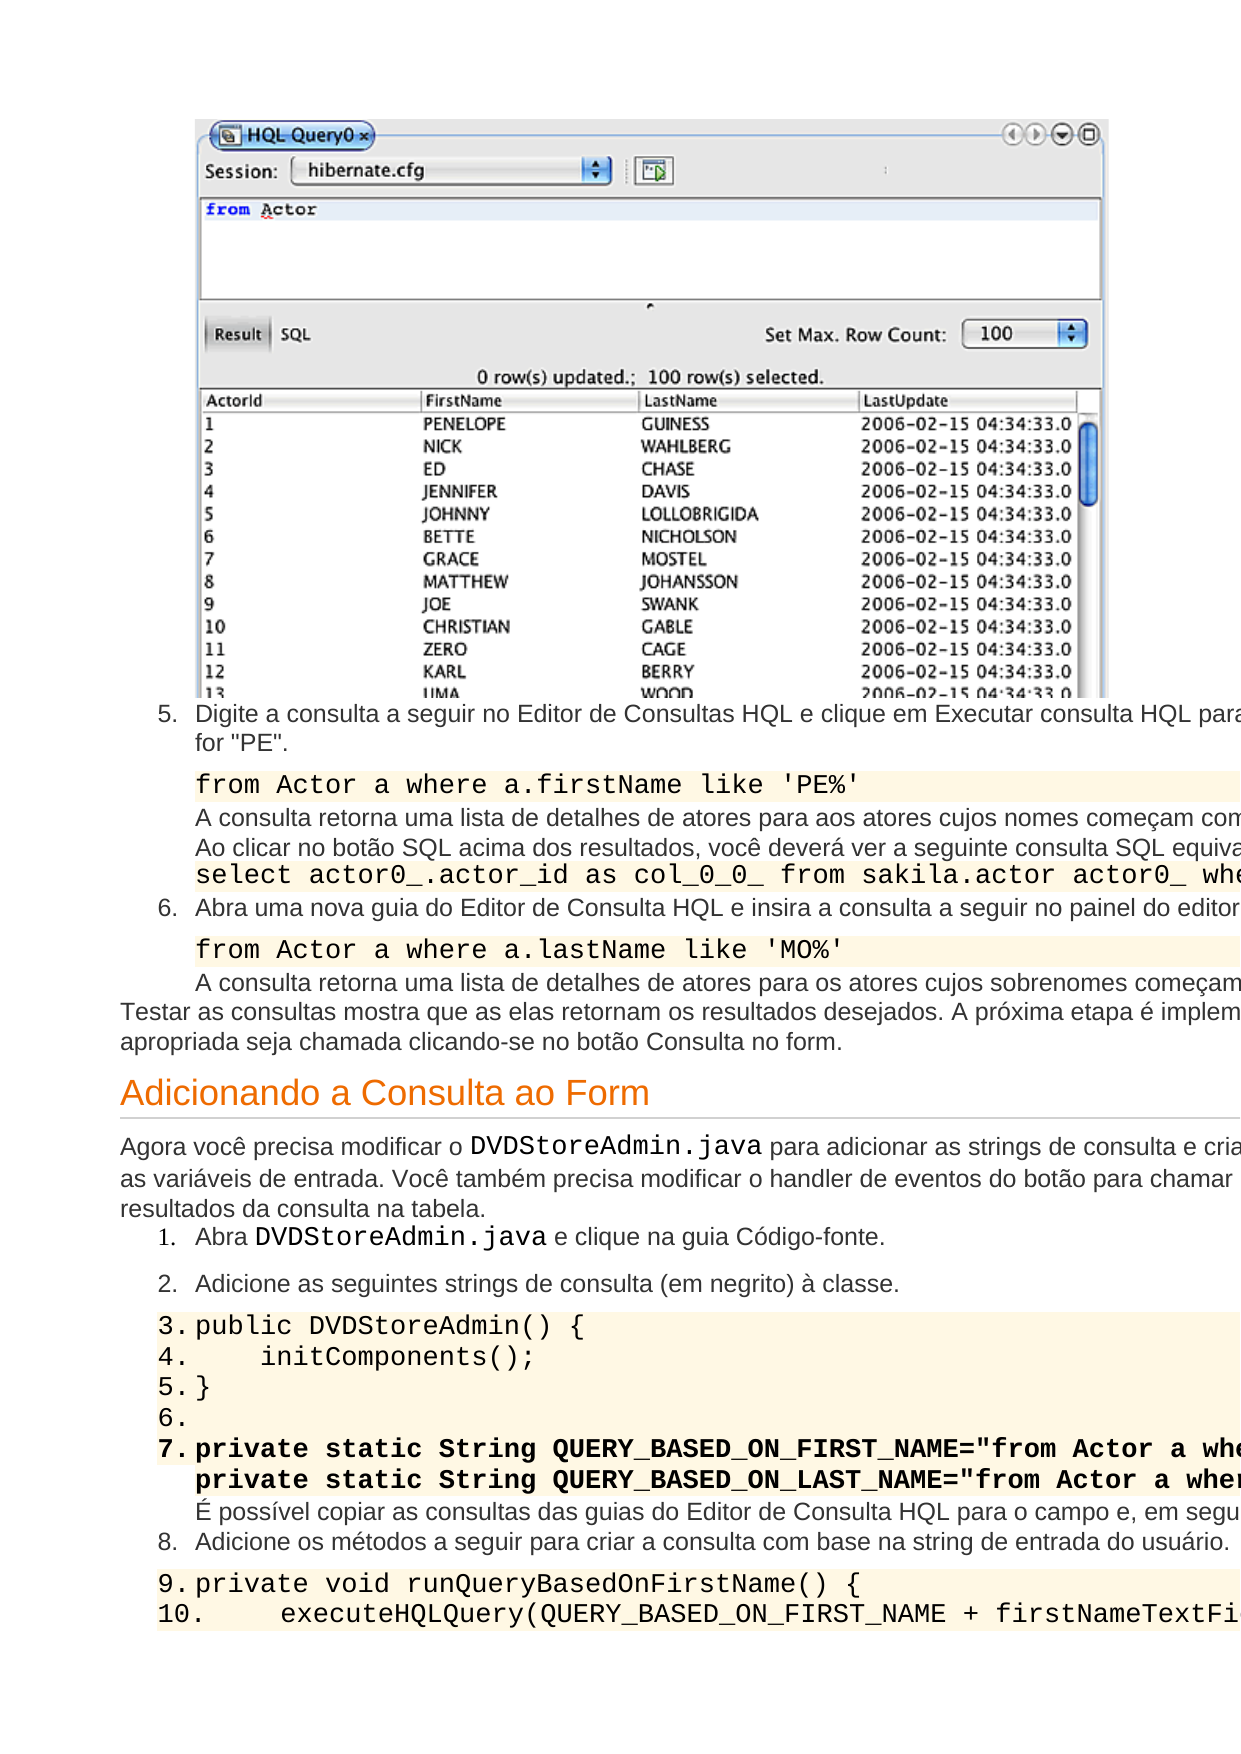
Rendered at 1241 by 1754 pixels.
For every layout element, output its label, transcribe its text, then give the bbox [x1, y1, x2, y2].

table_header Usando o Hibernate em uma Aplicação Java Swing - Tutorial do NetBeans IDE Neste tutorial, você usa o NetBeans IDE para criar e implantar uma aplicação Java Swing que exibe dados de um banco de dados. A aplicação usa o framework do Hibernate como camada de persistência para recuperar POJOs (objetos Java antigos e simples) de um banco de dados relacional. O Hibernate é o framework que fornece ferramentas para o mapeamento relacional de objeto (ORM). O tutorial demonstra o suporte para o framework do Hibernate no IDE e como usar os assistentes para criar os arquivos necessários do Hibernate. Depois de criar objetos Java e configurar a aplicação usar o Hibernate, você cria uma interface GUI para a pesquisa e exibição dos dados. Neste tutorial, você constrói uma aplicação de administração corporativa para a aplicação Web de Loja de DVDs. Este tutorial abrange como criar uma aplicação que permita a consulta do perfil de um ator com base na correspondência com o primeiro ou último nome. Se você desejar, poderá ampliar a aplicação para consultar os detalhes de um filme e adicionar/atualizar/deletar itens. Este tutorial usa o MySQL e o banco de dados Sakila, mas você pode usar qualquer servidor de banco de dados compatível com aplicações Hibernate. O banco de dados Sakila é um banco de dados de amostra que pode ser obtido por download no site MySQL. As informações para a definição do banco de dados Sakila são fornecidas nas seções a seguir. Antes de começar este tutorial, talvez você queira se familiarizar com a documentação a seguir. A documentação do Hibernate em hibernate.org. Introdução à Construção de GUIs Tutorial Estabelecendo Conexão com um Banco de Dados MySQL. Para construir esta aplicação usando o Maven, consulte Criando uma Aplicação Maven Swing usando o Hibernate. Conteúdo Criando o Banco de Dados Criando o Projeto da Aplicação Java Swing Adicionando o Suporte do Hibernate ao Projeto Criando o Arquivo de Configuração do Hibernate Modificando o Arquivo de Configuração do Hibernate Criando o Arquivo de Ajuda HibernateUtil.java Gerando Arquivos de Mapeamento Hibernate e Classes Java Criando o Arquivo de Engenharia Reversa Criando Arquivos de Mapeamento Hibernate e POJOs Usando um Banco de Dados Criando a GUI da Aplicação Criando o Form JFrame Adicionando Elementos ao Form Criando a Consulta no Editor de Consultas HQL Adicionando a Consulta ao Form Executando o Projeto Fazendo Download do Projeto da Solução Criando POJOs e Mapeando Arquivos Individualmente(Opcional) Para seguir este tutorial, são necessários os recursos e o software a seguir. Você pode fazer download de um arquivo compactado zip do projeto finalizado. Criando o Banco de Dados Este tutorial usa um banco de dados MySQL chamado sakila. O banco de dados de amostra não é incluído quando você instala o IDE, portanto você precisa criar o banco de dados primeiro para seguir este tutorial. O banco de dados Sakila é uma amostra gratuita do banco de dados MySQL, disponível no site MySQL. Para criar o banco de dados sakila, você pode fazer o download e instalar o plug-in Banco de Dados de Amostra do Sakila usando o Gerenciador de plug-ins. Depois de instalar o plug-in, você pode criar o banco de dados sakila da janela Serviços. O banco de dados sakila é adicionado à lista de bancos de dados na caixa de diálogo Criar banco de dados MySQL. Para obter mais informações sobre a configuração do IDE para trabalhar com o MySQL, consulte o tutorial Estabelecendo Conexão com um Banco de Dados MySQL. Abra o Gerenciador de plug-ins e instale o plug-in Banco de Dados de Amostra do Sakila. Depois de instalar o plug-in, inicie o servidor do banco de dados MySQL ampliando o nó Banco de dados na janela Serviços, clicando com o botão direito do mouse no nó Servidor MySQL e escolhendo Iniciar. Clique com o botão direito do mouse no nó Servidor MySQL e escolha Criar Banco de Dados. Selecione o banco de dados Sakila na lista drop-down Novo Nome de Banco de Dados, na caixa de diálogo Criar Banco de Dados MySQL. Clique em OK. Quando você clicar em OK, um nó do Salkila será exibido sob o nó Servidor MySQL. Clique com o botão direito do mouse no nó do Sakila e escolha Conectar. Quando você clicar em Conectar, um nó de conexão do banco de dados do banco de dados Sakila (jdbc:mysql://localhost:3306/sakila [nome de usuário em Default]) será apresentado no nó Bancos de Dados. Quando uma conexão for aberta, você poderá exibir os dados no banco de dados ampliando o nó de conexão. Criando o Projeto da Aplicação Java Swing Neste exercício você cria um projeto da aplicação Java Swing simples chamado DVDStoreAdmin. Selecione Arquivo > Novo Projeto (Ctrl-Shift-N). Selecione Aplicação Java na categoria Java e clique em Próximo. Insira DVDStoreAdmin para o nome do projeto e defina a sua localização. Desmarque a opção Usar Pasta Dedicada, se ela estiver selecionada. Para este tutorial, não é necessário copiar as bibliotecas do projeto em uma pasta dedicada, pois você não precisará compartilhar bibliotecas com outros usuários. Desmarque Criar Classe Principal. Clique em Finalizar. Quando você clicar em Finalizar, o IDE criará o projeto da aplicação Java. O projeto não tem uma classe principal. Você criará um form e o definirá como classe principal. Adicionando o Suporte do Hibernate ao Projeto Para adicionar suporte ao HIbernate em um projeto J2SE, é necessário adicionar a biblioteca Hibernate ao projeto. A biblioteca Hibernate está incluída no IDE e pode ser adicionada a qualquer projeto clicando com o botão direito do mouse no nó "Bibliotecas" da janela Projetos, escolhendo "Adicionar Biblioteca" e selecionando a biblioteca Hibernate na caixa de diálogo Adicionar Biblioteca. O IDE inclui assistentes para ajudá-lo a criar os arquivos Hibernate necessários em seu projeto. É possível usar os assistentes no IDE para criar um arquivo de configuração Hibernate e uma classe de ajuda do utilitário. Se você criar o arquivo de configuração Hibernate usando um assistente, o IDE adicionará automaticamente as bibliotecas Hibernate ao projeto. Criando o Arquivo de Configuração do Hibernate O arquivo de configuração Hibernate (hibernate.cfg.xml) contém informações sobre a conexão do banco de dados, os mapeamentos de recursos e outras propriedades da conexão. Ao criar um arquivo de configuração Hibernate usando um assistente, você especifica a conexão do banco de dados de uma lista de conexões de bancos de dados registradas no IDE. Durante a geração do arquivo de configuração, o IDE adiciona automaticamente os detalhes da conexão e as informações de dialeto com base na conexão de banco de dados selecionada. O IDE também adiciona automaticamente a biblioteca Hibernate ao classpath do projeto. Depois de criar o arquivo de configuração, você pode editar o arquivo usando o editor de múltipla exibição, ou editar o XML diretamente no editor XML. Clique com o botão direito do mouse no nó Pacotes de Código-fonte na janela Projetos e escolha Novo > Outro para abrir o assistente para Novo Arquivo. Selecione o Assistente Configuração do Hibernate a partir da categoria Hibernate. Clique em Próximo. Mantenha as definições default no painel Nome e Localização (se desejar criar o arquivo no diretório src). Clique em Próximo. Selecione a conexão sakila na lista drop-down Conexão do Banco de Dados. Clique em Finalizar. Quando você clicar em Finalizar, o IDE abrirá o hibernate.cfg.xml no editor de código-fonte. O IDE cria o arquivo de configuração na raiz do classpatch contextual da aplicação (na janela Arquivos, WEB-INF/classes). Na janela Projetos, o arquivo está localizado no pacote de código-fonte <pacote default>. O arquivo de configuração contém informações sobre um único banco de dados. Se planeja conectar a vários bancos de dados, você pode criar vários arquivos de configuração no projeto, um para cada servidor de banco de dados; porém, por default, a classe utilitário de ajuda usará o arquivo hibernate.cfg.xml que está na localização-raiz. Se você expandir o nó Bibliotecas na janela Projetos, observará que o IDE acrescentou os arquivos JAR do Hibernate obrigatórios e o JAR do conector MySQL. Modificando o Arquivo de Configuração do Hibernate Neste exercício, você editará as propriedades default especificadas em hibernate.cfg.xml para ativar o log de depuração para instruções SQL. Abra hibernate.cfg.xml na guia Desenho. Você pode abrir o arquivo expandindo o nó Arquivos de Configuração na janela Projetos e clicando duas vezes em hibernate.cfg.xml. Expanda o nó Propriedades da Configuração em Propriedades Opcionais. Clique em Adicionar para abrir a caixa de diálogo Adicionar Propriedade do Hibernate. Na caixa de diálogo, selecione a propriedade hibernate.show_sql e defina o valor para true. Clique em OK. Isso ativa o log de depuração das instruções SQL. Clique em Adicionar no nó Propriedades Diversas e selecione hibernate.query.factory_class na lista drop-down Nome da Propriedade. Selecione org.hibernate.hql.classic.ClassicQueryTranslatorFactory como o Valor da Propriedade. Clique em OK. Observação para o NetBeans IDE 6.9. Você deve digitar org.hibernate.hql.classic.ClassicQueryTranslatorFactory como o Valor da Propriedade. No NetBeans IDE 6.9, o Valor da Propriedade na lista drop-down para a classe de fábrica está incorreto. Se clicar na guia XML no editor, você pode ver o arquivo na view XML. O arquivo deve ter uma aparência semelhante a esta: <hibernate-configuration> <session-factory name="session1"> <property name="hibernate.dialect">org.hibernate.dialect.MySQLDialect</property> <property name="hibernate.connection.driver_class">com.mysql.jdbc.Driver</property> <property name="hibernate.connection.url">jdbc:mysql://localhost:3306/sakila</property> <property name="hibernate.connection.username">root</property> <property name="hibernate.connection.password">######</property> <property name="hibernate.show_sql">true</property> <property name="hibernate.query.factory_class">org.hibernate.hql.classic.ClassicQueryTranslatorFactory</property> </session-factory> </hibernate-configuration> Salve as alterações feitas no arquivo. Após você criar o form e defini-lo como a classe principal você poderá ver a consulta SQL impressa na janela de Saída do IDE quando você executar o projeto. Criando o Arquivo de Ajuda HibernateUtil.java Para usar o Hibernate, é necessário criar uma classe de ajuda que lide com a inicialização e que acesse o SessionFactory do Hibernate para obter um objeto de Sessão. A classe chama o método configure() do Hibernate, carrega o arquivo de configuraçãohibernate.cfg.xml e, em seguida, constrói o SessionFactory para obter o objeto de Sessão. Nesta seção, você usa o assistente para Novo Arquivo a fim de criar a classe helper HibernateUtil.java. Clique com o botão direito do mouse no nó dos Pacote de Códigos-fonte e selecione Novo > Outro para abrir o assistente para Novo Arquivo. Selecione Hibernate na lista Categorias e HibernateUtil.java na lista Tipos de Arquivo. Clique em Próximo. Insira HibernateUtil como nome da classe e sakila.util como nome do pacote. Clique em Finalizar. Quando você clicar em Finalizar, o HibernateUtil.java será aberto no editor. Você pode fechar o arquivo porque não precisa editá-lo. Gerando Arquivos de Mapeamento Hibernate e Classes Java Neste tutorial você usa um POJO (objeto Java antigo e simples), o Actor.java, para representar os dados na tabela ACTOR do banco de dados. A classe especifica os campos para as colunas nas tabelas e usa setters e getters simples para recuperar e gravar dados. Para mapear o Actor.java para a tabela ACTOR, você pode usar um arquivo de mapeamento do Hibernate ou usar anotações na classe. Você pode usar o assistente Engenharia Reversa e os Arquivos de Mapeamento do Hibernate e POJOs obtidos de um assistente de banco de dados para criar múltiplos POJOs e arquivos de mapeamento com base nas tabelas selecionadas do banco de dados. Como alternativa, você pode usar assistentes no IDE para ajudar a criar POJOs individuais e arquivos de mapeamento a partir do rascunho. Observações. Ao criar arquivos para múltiplas tabelas, você provavelmente desejará usar os assistentes. Neste tutorial, você só precisa criar um POJO e um arquivo de mapeamento, portanto, é muito mais fácil criar os arquivos individualmente. Você pode consultar as etapas para a criação dos POJOs e arquivos de mapeamento individualmente no final deste tutorial. Criando o Arquivo de Engenharia Reversa O arquivo de engenharia reversa (hibernate.reveng.xml) é um arquivo XML que pode ser usado para modificar as definições default usadas ao gerar arquivos Hibernate a partir dos metadados do banco de dados especificado em hibernate.cfg.xml. O assistente gera o arquivo com as definições default básicas. Você pode modificar o arquivo para especificar explicitamente o esquema do banco de dados que será utilizado, para filtrar as tabelas que não serão usadas e para especificar como os tipos JDBC são mapeados para tipos Hibernate. Clique com o botão direito do mouse no nó dos Pacote de Códigos-fonte e selecione Novo > Outro para abrir o assistente para Novo Arquivo. Selecione Hibernate na lista Categorias e o assistente Engenharia Reversa do Hibernate a partir da lista Tipos de Arquivos. Clique em Próximo. Digite hibernate.reveng como o nome do arquivo. Mantenha o default src como a Localização. Clique em Próximo. Selecione actor no painel Tabelas Disponíveis e clique em Adicionar. Clique em Finalizar. O assistente gera um arquivo de engenharia reversa hibernate.reveng.xml. Você pode fechar o arquivo de engenharia reversa porque não precisará editar o arquivo. Criando Arquivos de Mapeamento Hibernate e POJOs de um Banco de Dados Os Arquivos de Mapeamento do Hibernate e os POJOs obtidos de um Assistente de Banco de Dados geram arquivos com base em tabelas em um banco de dados. Quando você usa o assistente, o IDE gera POJOs e os arquivos de mapeamento com base nas tabelas do banco de dados especificadas em hibernate.reveng.xml e, a seguir, adiciona as entradas do mapeamento no hibernate.cfg.xml. Quando usa o assistente, você pode escolher os arquivos que deseja que o IDE gere (somente os POJOs, por exemplo) e selecionar as opções de geração de código (gerar código que use anotações EJB 3, por exemplo). Clique com o botão direito do mouse no nó Pacotes de Código-fonte na janela Projetos e escolha Novo > Outro para abrir o assistente para Novo Arquivo. Selecione Arquivos de Mapeamento do Hibernate e POJOs provenientes de um Banco de Dados na categoria Hibernate. Clique em Próximo. Selecione hibernate.cfg.xml na lista drop-down Arquivo de Configuração Hibernate, caso não esteja selecionado. Selecione hibernate.reveng.xml na lista drop-down Arquivo de Engenharia Reversa Hibernate, caso não esteja selecionado. Certifique-se de que as opções Código do Domínio e Mapeamentos XML do Hibernate estejam selecionadas. Insira sakila.entity para o nome do Pacote. Clique em Finalizar. Quando você clica em Finalizar, o IDE gera o POJO Actor.java com todos os campos necessários, gerando também um arquivo de mapeamento Hibernate e adicionando a entrada de mapeamento ao hibernate.cfg.xml. Agora que você tem o POJO e os arquivos necessários relacionados ao Hibernate, poderá criar um front-end simples de GUI Java para a aplicação. Você também poderá criar e adicionar uma consulta HQL que pesquise o banco de dados para recuperar os dados. Nesse processo, também usamos o editor HQL para construir e testar a consulta. Criando a GUI da Aplicação Neste exercício, você criará um form JFrame simples com alguns campos para a entrada e exibição de dados. Você também adicionará um botão que irá disparar uma consulta do banco de dados para recuperar os dados. Se você não estiver familiarizado com o uso do GUI Builder para criar forms, talvez queira examinar o tutorial Introdução à Construção de GUIs. Criando o Form JFrame Clique com o botão direito do mouse no nó do projeto na janela Projetos e escolha Novo > Outro para abrir o assistente para Novo Arquivo. Selecione Form JFrame na categoria Forms de GUI Swing. Clique em Próximo. Digite DVDStoreAdmin como Nome da Classe e insira sakila.ui como Pacote. Clique em Finalizar. Quando você clicar em Finalizar, o IDE criará a classe e abrirá o form JFrame na view Design do editor. Adicionando Elementos ao Form Agora você precisa adicionar os elementos de UI ao form. Quando o form estiver aberto na view Design do editor, a Paleta será exibida no lado esquerdo do IDE. Para adicionar um elemento ao form, arraste o elemento da Paleta para a área do form. Depois de adicionar um elemento ao form, será necessário modificar o valor default da propriedade Nome da variável desse elemento. Arraste um elemento Label da Paleta e altere o texto para ActorProfile. Arraste um elemento Label da Paleta e altere o texto para First Name. Arraste um elemento Campo de Texto perto do label Nome e delete o texto default. Arraste um elemento Label da Paleta e altere o texto para Sobrenome. Arraste um elemento Campo de texto para perto do label Sobrenome e delete o texto default. Arraste um elemento de Botão da Paleta e altere o texto para Consulta. Arraste um elemento Tabela da Paleta para dentro do form. Modifique os valores do Nome da Variável dos seguintes elementos da UI de acordo com os valores na tabela a seguir. Você pode modificar o valor do Nome da Variável de um elemento clicando com o botão direito do mouse no elemento na view Design e, em seguida, escolhendo Alterar Nome da Variável. De modo alternativo, você pode alterar o Nome da Variável diretamente na janela Inspetor. Você não precisa designar os valores do Nome da Variável aos elementos do Label. Salve as alterações. Na view Design, seu form deve parecer com a imagem a seguir. Agora que você tem um form, precisa criar o código para designar eventos aos elementos do form. No próximo exercício, você construirá consultas com base na Linguagem de Consulta Hibernate para recuperar dados. Depois de construir as consultas, você adicionará métodos ao form para chamar a consulta apropriada quando o botão Consulta for pressionado. Criando a consulta no Editor de Consultas HQL No IDE, você pode construir e testar consultas com base no Idioma de consulta do Hibernate (HQL) usando o Editor de Consultas HQL. À medida que você insere a consulta, o editor mostra a consulta SQL equivalente (traduzida). Quando você clicar no botão "Executar Consulta HQL" na barra de ferramentas, o IDE executará a consulta e mostrará os resultados na parte inferior do editor. Neste exercício, o Editor HQL é utilizado para construir consultas HQL simples que recuperam uma lista de detalhes de atores com base na correspondência do nome ou sobrenome. Antes de adicionar a consulta à classe, você utilizará o Editor de Consulta HQL para testar se a conexão está funcionando corretamente e se a consulta produz os resultados desejados. Antes de executar a pesquisa, é preciso compilar a aplicação. Clique com o botão direito do mouse no nó do projeto e escolha Construir. Amplie o nó de pacote de código-fonte <pacote default> na janela Projetos. Clique com o botão direito do mouse em hibernate.cfg.xml e escolha Executar Consulta HQL para abrir o Editor HQL. Teste a conexão inserindo from Actor no Editor de Consultas HQL. Clique no botão Executar Consulta HQL ( ) na barra de ferramentas. Quando você clicar em Executar Consulta HQL, deverá visualizar os resultados da consulta no painel inferior do Editor de Consultas HQL. Digite a consulta a seguir no Editor de Consultas HQL e clique em Executar consulta HQL para verificar os resultados da consulta quando a string de pesquisa for "PE". from Actor a where a.firstName like 'PE%' A consulta retorna uma lista de detalhes de atores para aos atores cujos nomes começam com "PE". Ao clicar no botão SQL acima dos resultados, você deverá ver a seguinte consulta SQL equivalente. select actor0_.actor_id as col_0_0_ from sakila.actor actor0_ where (actor0_.first_name like 'PE%' ) Abra uma nova guia do Editor de Consulta HQL e insira a consulta a seguir no painel do editor. Clique em Executar Consulta HQL. from Actor a where a.lastName like 'MO%' A consulta retorna uma lista de detalhes de atores para os atores cujos sobrenomes começam com "MO". Testar as consultas mostra que as elas retornam os resultados desejados. A próxima etapa é implementar as consultas na aplicação de modo que a consulta apropriada seja chamada clicando-se no botão Consulta no form. Adicionando a Consulta ao Form Agora você precisa modificar o DVDStoreAdmin.java para adicionar as strings de consulta e criar os métodos para construir e chamar uma consulta que incorpore as variáveis de entrada. Você também precisa modificar o handler de eventos do botão para chamar a consulta correta e adicionar um método para exibir os resultados da consulta na tabela. Abra DVDStoreAdmin.java e clique na guia Código-fonte. Adicione as seguintes strings de consulta (em negrito) à classe. public DVDStoreAdmin() { initComponents(); } private static String QUERY_BASED_ON_FIRST_NAME="from Actor a where a.firstName like '"; private static String QUERY_BASED_ON_LAST_NAME="from Actor a where a.lastName like '"; É possível copiar as consultas das guias do Editor de Consulta HQL para o campo e, em seguida, modificar o código. Adicione os métodos a seguir para criar a consulta com base na string de entrada do usuário. private void runQueryBasedOnFirstName() { executeHQLQuery(QUERY_BASED_ON_FIRST_NAME + firstNameTextField.getText() + "%'"); } private void runQueryBasedOnLastName() { executeHQLQuery(QUERY_BASED_ON_LAST_NAME + lastNameTextField.getText() + "%'"); } Esses métodos chamam o método executeHQLQuery() e cria a consulta combinando a string de consulta com o usuário que inseriu a string de pesquisa. Adicione o método executeHQLQuery(). private void executeHQLQuery(String hql) { try { Session session = HibernateUtil.getSessionFactory().openSession(); session.beginTransaction(); Query q = session.createQuery(hql); List resultList = q.list(); displayResult(resultList); session.getTransaction().commit(); } catch (HibernateException he) { he.printStackTrace(); } } O método executeHQLQuery() chama o Hibernate para executar a consulta selecionada. Esse método usa a classe de utilitário HibernateUtil.java para obter a Sessão Hibernate. Clique com o botão direito do mouse no Editor e escolha Corrigir Importações (ctrl-shift-i; ⌘-shift-i em mac) para gerar instruções de importação para as bibliotecas de Hibernação (org.hibernate.query, org.hibernate.session) e java.util.list. Salve as alterações. Crie um handler de eventos do botão Consulta alternando para a view Design e clicando duas vezes no botão Consulta. O IDE cria o método queryButtonActionPerformed e exibe o método na view Código-fonte. Modifique o método queryButtonActionPerformed na view Código-fonte adicionando o código a seguir de modo que uma consulta seja executada quando o usuário clicar no botão. private void queryButtonActionPerformed(java.awt.event.ActionEvent evt) { if(!firstNameTextField.getText().trim().equals("")) { runQueryBasedOnFirstName(); } else if(!lastNameTextField.getText().trim().equals("")) { runQueryBasedOnLastName(); } } Adicione o método a seguir para exibir os resultados na JTable. private void displayResult(List resultList) { Vector<String> tableHeaders = new Vector<String>(); Vector tableData = new Vector(); tableHeaders.add("ActorId"); tableHeaders.add("FirstName"); tableHeaders.add("LastName"); tableHeaders.add("LastUpdated"); for(Object o : resultList) { Actor actor = (Actor)o; Vector<Object> oneRow = new Vector<Object>(); oneRow.add(actor.getActorId()); oneRow.add(actor.getFirstName()); oneRow.add(actor.getLastName()); oneRow.add(actor.getLastUpdate()); tableData.add(oneRow); } resultTable.setModel(new DefaultTableModel(tableData, tableHeaders)); } Clique com o botão direito do mouse no Editor e escolha Corrigir Importações (ctrl-shift-i; ⌘-shift-i em mac) para gerar uma instrução de importação para java.util.vector. Salve as alterações. Depois de salvar o form, você pode executar o projeto. Executando o Projeto Agora que a codificação foi finalizada, é possível iniciar a aplicação. Antes de executar o projeto, é preciso especificar a Classe Principal da aplicação na caixa de diálogo propriedades do projeto. Se nenhuma Classe Principal tiver sido especificada, será solicitado que você execute a aplicação. Clique com o botão direito do mouse no nó do projeto na janela Projetos e escolha Propriedades. Selecione a categoria Executar, na caixa de diálogo Propriedades do Projeto. Insira sakila.ui.DVDStoreAdmin como a Classe Principal. Clique em OK. De modo alternativo, você pode clicar no botão Procurar e escolher a classe principal na caixa de diálogo. Clique em Executar Projeto principal na barra de ferramentas principal para iniciar a aplicação. Insira uma string de pesquisa no campo de texto Nome ou Sobrenome e clique em Consulta para pesquisar um ator e exibir os detalhes. Se você observar a janela Saída do IDE, poderá visualizar a consulta SQL que recuperou os resultados exibidos. Fazendo Download do Projeto da Solução Você pode fazer o download da solução para este projeto como um projeto das seguintes formas. Faça download de um arquivo compactado zip do projeto finalizado. Faça o check-out do código-fonte do projeto das Amostras do NetBeans ao executar as etapas a seguir: Escolha Equipe > Subversion > Efetuar check-out no menu principal. Na caixa de diálogo Efetuar Check-out, insira o Repositório URL a seguir: https://svn.netbeans.org/svn/samples~samples-source-code Clique em Próximo. Clique em Procurar para abrir a caixa de diálogo Procurar nas Pastas do Repositório: Expanda o nó-raiz e selecione samples/java/DVDStoreAdmin-Ant. Clique em OK. Especifique a Pasta Local para o códigos-fonte (a pasta local precisa estar vazia). Clique em Finalizar. Quando você clica em Finalizar, o IDE inicializa a pasta local como um repositório Subversion e verifica os códigos-fonte do projeto. Clique em Abrir Projeto na caixa de diálogo exibida quando o check-out for concluído. Observação. É necessário um cliente Subversion para verificar os códigos-fonte. Para saber mais sobre a instalação do Subversion, consulte a seção Configurando o Subversion no Guia do Subversion no NetBeans IDE. Criando POJOs e Arquivos de Mapeamento Individualmente Como um POJO é uma classe Java simples, você pode usar o assistente Nova Classe Java para criar a classe e, em seguida, editar a classe no editor de código-fonte para adicionar os campos, getters e setters necessários. Depois de criar o POJO, use um assistente para criar um arquivo de mapeamento do Hibernate para associar a classe à tabela e adicionar informações de mapeamento ao hibernate.cfg.xml. Quando você cria um arquivo de mapeamento a partir do rascunho, é necessário mapear os campos às colunas no editor XML. Observação. Esse exercício é opcional e descreve como criar o arquivo de mapeamento e POJO que você criou com o assistente Hibernar Arquivos de Mapeamento e POJOs do Banco de Dados. Clique com o botão direito do mouse no nó Pacotes de Códigos-fonte na janela Projetos e escolha Novo > Classe Java para abrir o assistente Nova Classe Java. No assistente, insira Ator para o nome da classe e sakila.entity para o pacote. Clique em Finalizar. Faça as seguintes alterações (exibidas em negrito) nas classes para implementar a interface serializável e adicionar campos nas colunas da tabela. public class Actor implements Serializable { private Short actorId; private String firstName; private String lastName; private Date lastUpdate; } Clique com o botão direito do mouse no Editor e escolha Inserir Código (Alt-Insert; Ctrl-I em Mac) e selecione getter e setter no menu pop-up para gerar getters e setters para os campos. Na caixa de diálogo Gerar Getters e Setters, selecione todos os campos e clique em Gerar. Na caixa de diálogo Gerar Getters e Setters, você pode usar a seta para cima no teclado para mover o item selecionado para o nó Ator e pressionar a barra de espaços para selecionar todos os campos em Ator. Corrija as importações e salve as alterações. Depois de criar o POJO para a tabela, você desejará criar um arquivo de mapeamento do Hibernate para Actor.java. Clique com o botão direito do mouse no nó de pacotes de código-fonte sakila.entity, na janela Projetos, e escolha Novo > Outro para abrir o assistente Novo Arquivo. Selecione o Arquivo de Mapeamento do Hibernate na categoria Hibernate. Clique em Próximo. Insira Actor.hbm como Nome do Arquivo e verifique se a Pasta é src/sakila/entity. Clique em Próximo. Insira sakila.entity.Actor para Classe a Mapear e selecione actor na lista drop-down Tabela do Banco de Dados. Clique em Finalizar. Quando você clicar em Finalizar, o arquivo de mapeamento do Hibernate Actor.hbm.xml será aberto no editor de código-fonte. O IDE também adiciona automaticamente uma entrada para o recurso de mapeamento para hibernate.cfg.xml. Você pode exibir os detalhes da entrada ampliando o nó Mapeamento, na view Design do hibernate.cfg.xml ou na view XML. A entrada mapeamento na view XML será semelhante a: <mapping resource="sakila/entity/Actor.hbm.xml"/> </session-factory> </hibernate-configuration> Associe os campos Actor.java às colunas na tabela ACTOR fazendo as seguintes alterações (em negrito) no Actor.hbm.xml. <hibernate-mapping> <class name="sakila.entity.Actor" table="actor"> <id name="actorId" type="java.lang.Short"> <column name="actor_id"/> <generator class="identity"/> </id> <property name="firstName" type="string"> <column length="45" name="first_name" not-null="true"/> </property> <property name="lastName" type="string"> <column length="45" name="last_name" not-null="true"/> </property> <property name="lastUpdate" type="timestamp"> <column length="19" name="last_update" not-null="true"/> </property> </class> </hibernate-mapping> Você pode usar a funcionalidade autocompletar código no editor para completar os valores ao modificar o arquivo de mapeamento. Observação: Por default, o elemento class gerado tem uma tag de fechamento. Como você precisa adicionar elementos de propriedade entre as tags de abertura e fechamento do elemento class, é necessário fazer as alterações a seguir (exibidas em negrito). Depois de fazer as alterações, você poderá usar a funcionalidade autocompletar código entre as tags class. <hibernate-mapping> <class name="sakila.entity.Actor" table="actor"> </class> </hibernate-mapping> Clique no botão Validar XML na barra de ferramentas e salve as alterações. A criação de POJOs individuais e arquivos de mapeamento do Hibernate pode ser um modo conveniente de personalizar ainda mais sua aplicação. Enviar Feedback neste Tutorial Consulte Também Para obter informações adicionais sobre a criação de aplicações GUI do Swing, consulte os tutoriais a seguir. Projetando uma GUI Swing no NetBeans IDE Construindo um Aplicação do Banco de Dados da Área de Trabalho Java Introdução à Construção de GUIs Trilha de Aprendizado das Aplicações Java GUI [118, 118, 1240, 1633]
